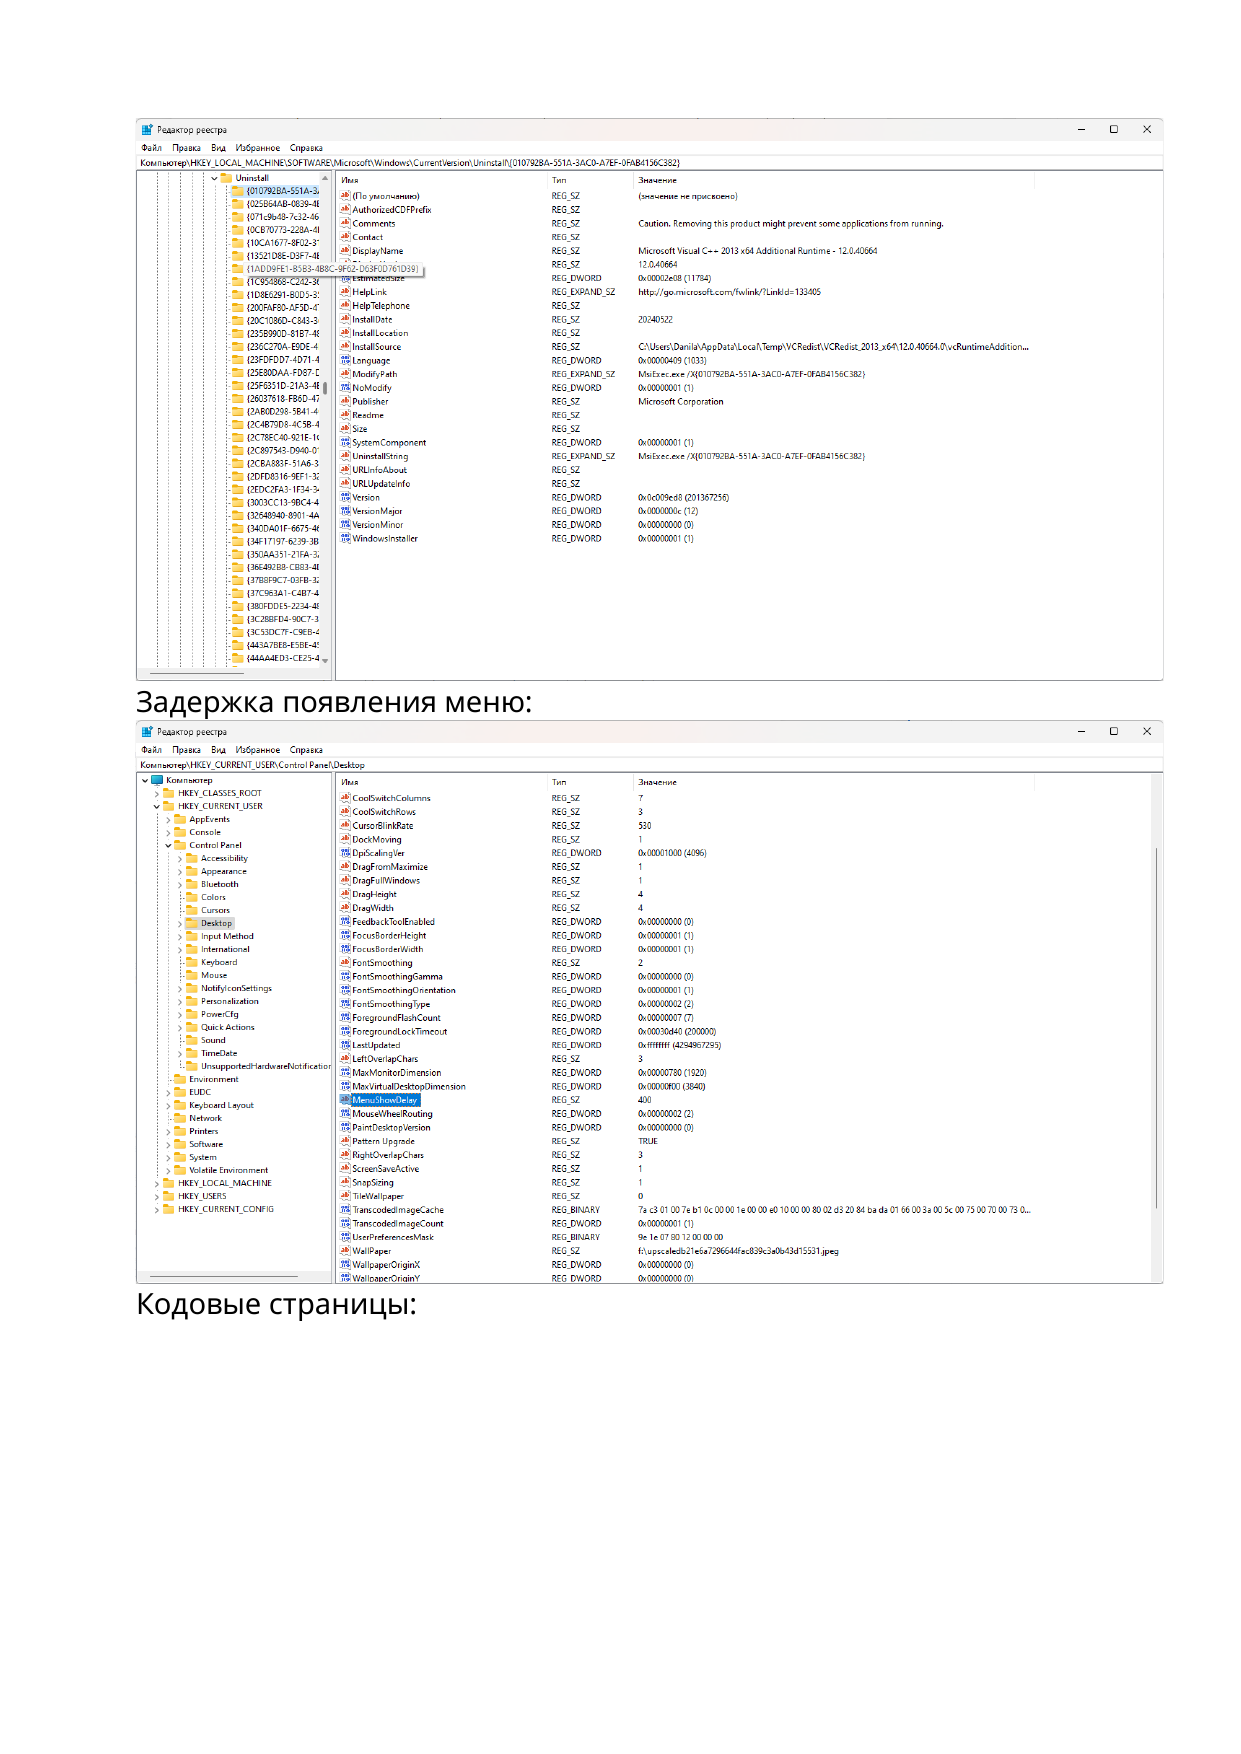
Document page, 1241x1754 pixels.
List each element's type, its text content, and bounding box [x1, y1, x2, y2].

text Задержка появления меню: [136, 681, 1163, 720]
text Кодовые страницы: [136, 1284, 1163, 1323]
